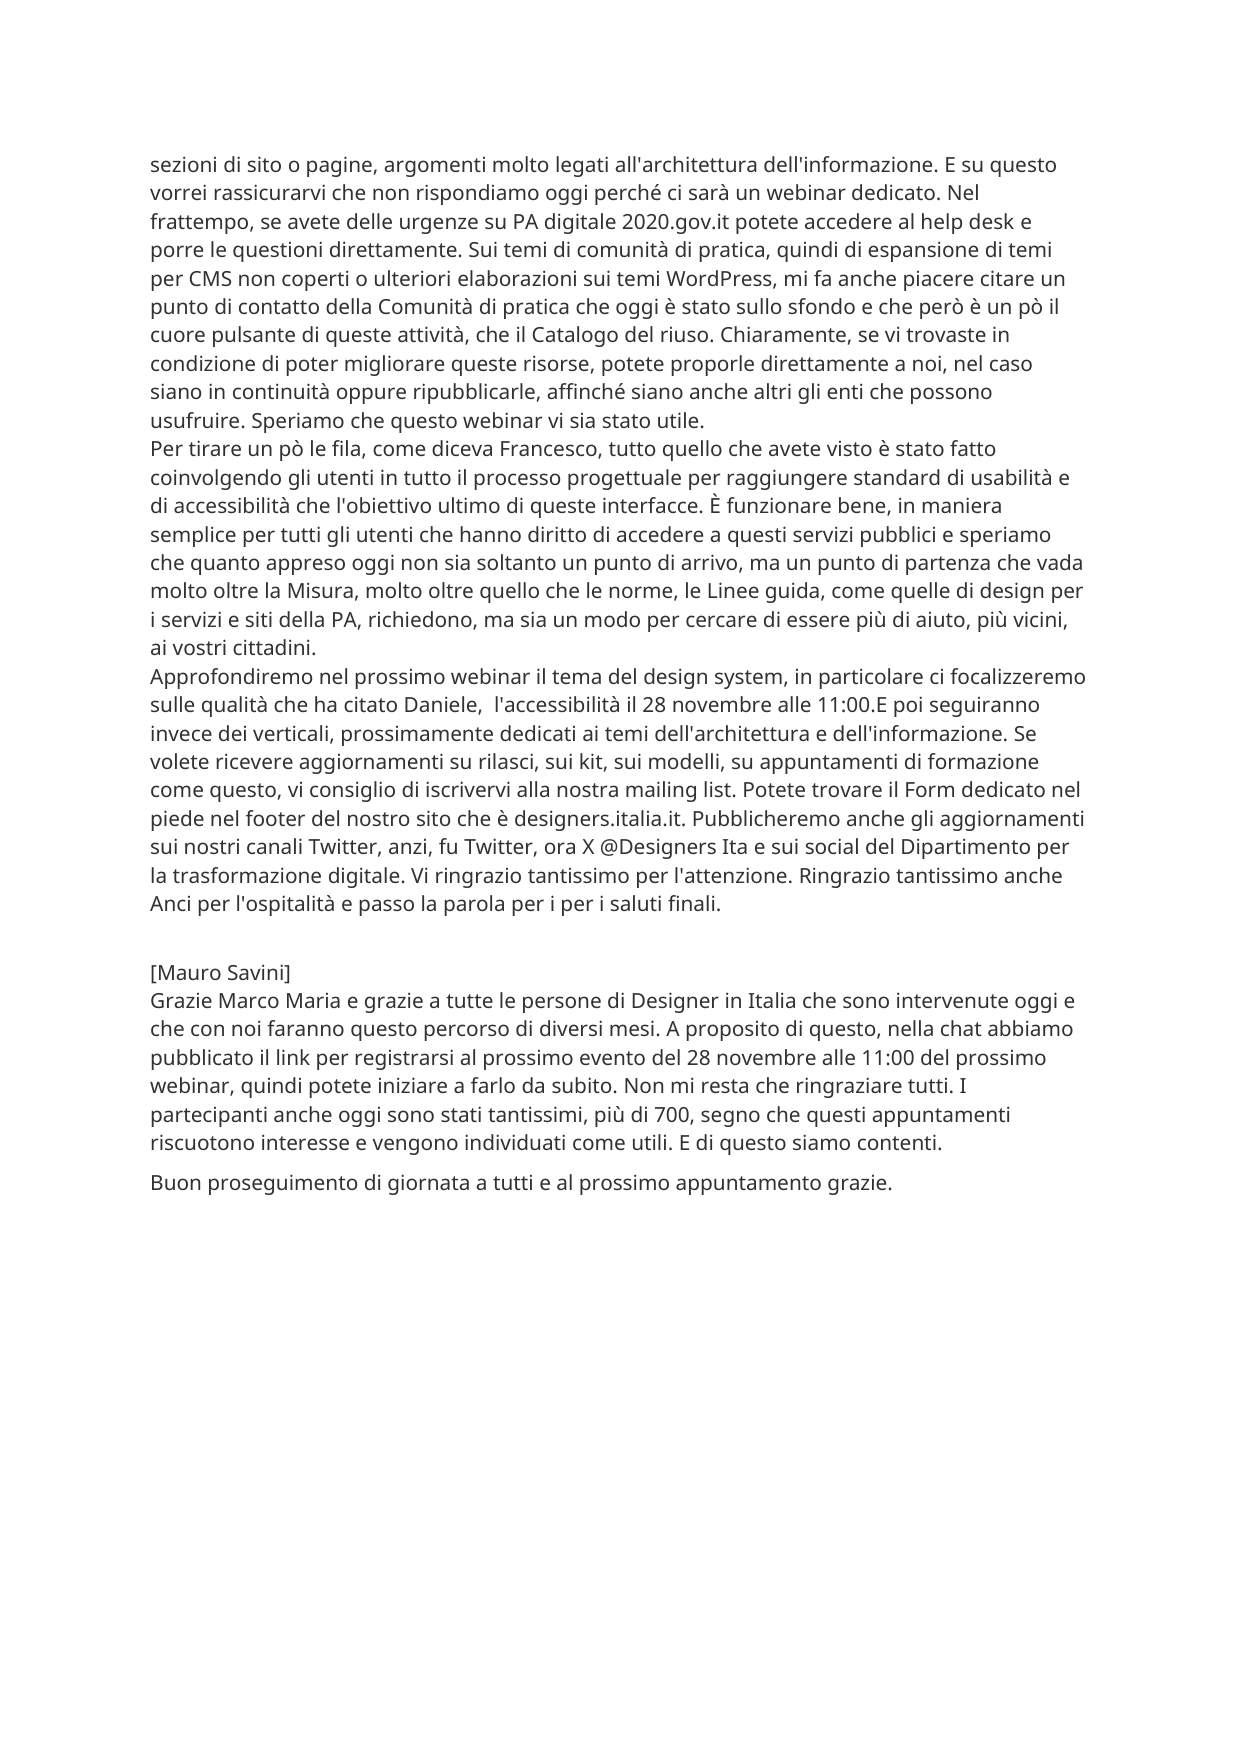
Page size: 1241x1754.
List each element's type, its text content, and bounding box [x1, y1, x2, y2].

text [Mauro Savini] Grazie Marco Maria e grazie a tutte le persone di Designer in Italia che sono intervenute oggi e che con noi faranno questo percorso di diversi mesi. A proposito di questo, nella chat abbiamo pubblicato il link per registrarsi al prossimo evento del 28 novembre alle 11:00 del prossimo webinar, quindi potete iniziare a farlo da subito. Non mi resta che ringraziare tutti. I partecipanti anche oggi sono stati tantissimi, più di 700, segno che questi appuntamenti riscuotono interesse e vengono individuati come utili. E di questo siamo contenti. [150, 929, 1090, 1157]
text Buon proseguimento di giornata a tutti e al prossimo appuntamento grazie. [150, 1168, 1090, 1197]
text sezioni di sito o pagine, argomenti molto legati all'architettura dell'informazione. E su questo vorrei rassicurarvi che non rispondiamo oggi perché ci sarà un webinar dedicato. Nel frattempo, se avete delle urgenze su PA digitale 2020.gov.it potete accedere al help desk e porre le questioni direttamente. Sui temi di comunità di pratica, quindi di espansione di temi per CMS non coperti o ulteriori elaborazioni sui temi WordPress, mi fa anche piacere citare un punto di contatto della Comunità di pratica che oggi è stato sullo sfondo e che però è un pò il cuore pulsante di queste attività, che il Catalogo del riuso. Chiaramente, se vi trovaste in condizione di poter migliorare queste risorse, potete proporle direttamente a noi, nel caso siano in continuità oppure ripubblicarle, affinché siano anche altri gli enti che possono usufruire. Speriamo che questo webinar vi sia stato utile. Per tirare un pò le fila, come diceva Francesco, tutto quello che avete visto è stato fatto coinvolgendo gli utenti in tutto il processo progettuale per raggiungere standard di usabilità e di accessibilità che l'obiettivo ultimo di queste interfacce. È funzionare bene, in maniera semplice per tutti gli utenti che hanno diritto di accedere a questi servizi pubblici e speriamo che quanto appreso oggi non sia soltanto un punto di arrivo, ma un punto di partenza che vada molto oltre la Misura, molto oltre quello che le norme, le Linee guida, come quelle di design per i servizi e siti della PA, richiedono, ma sia un modo per cercare di essere più di aiuto, più vicini, ai vostri cittadini. Approfondiremo nel prossimo webinar il tema del design system, in particolare ci focalizzeremo sulle qualità che ha citato Daniele, l'accessibilità il 28 novembre alle 11:00.E poi seguiranno invece dei verticali, prossimamente dedicati ai temi dell'architettura e dell'informazione. Se volete ricevere aggiornamenti su rilasci, sui kit, sui modelli, su appuntamenti di formazione come questo, vi consiglio di iscrivervi alla nostra mailing list. Potete trovare il Form dedicato nel piede nel footer del nostro sito che è designers.italia.it. Pubblicheremo anche gli aggiornamenti sui nostri canali Twitter, anzi, fu Twitter, ora X @Designers Ita e sui social del Dipartimento per la trasformazione digitale. Vi ringrazio tantissimo per l'attenzione. Ringrazio tantissimo anche Anci per l'ospitalità e passo la parola per i per i saluti finali. [150, 150, 1090, 918]
